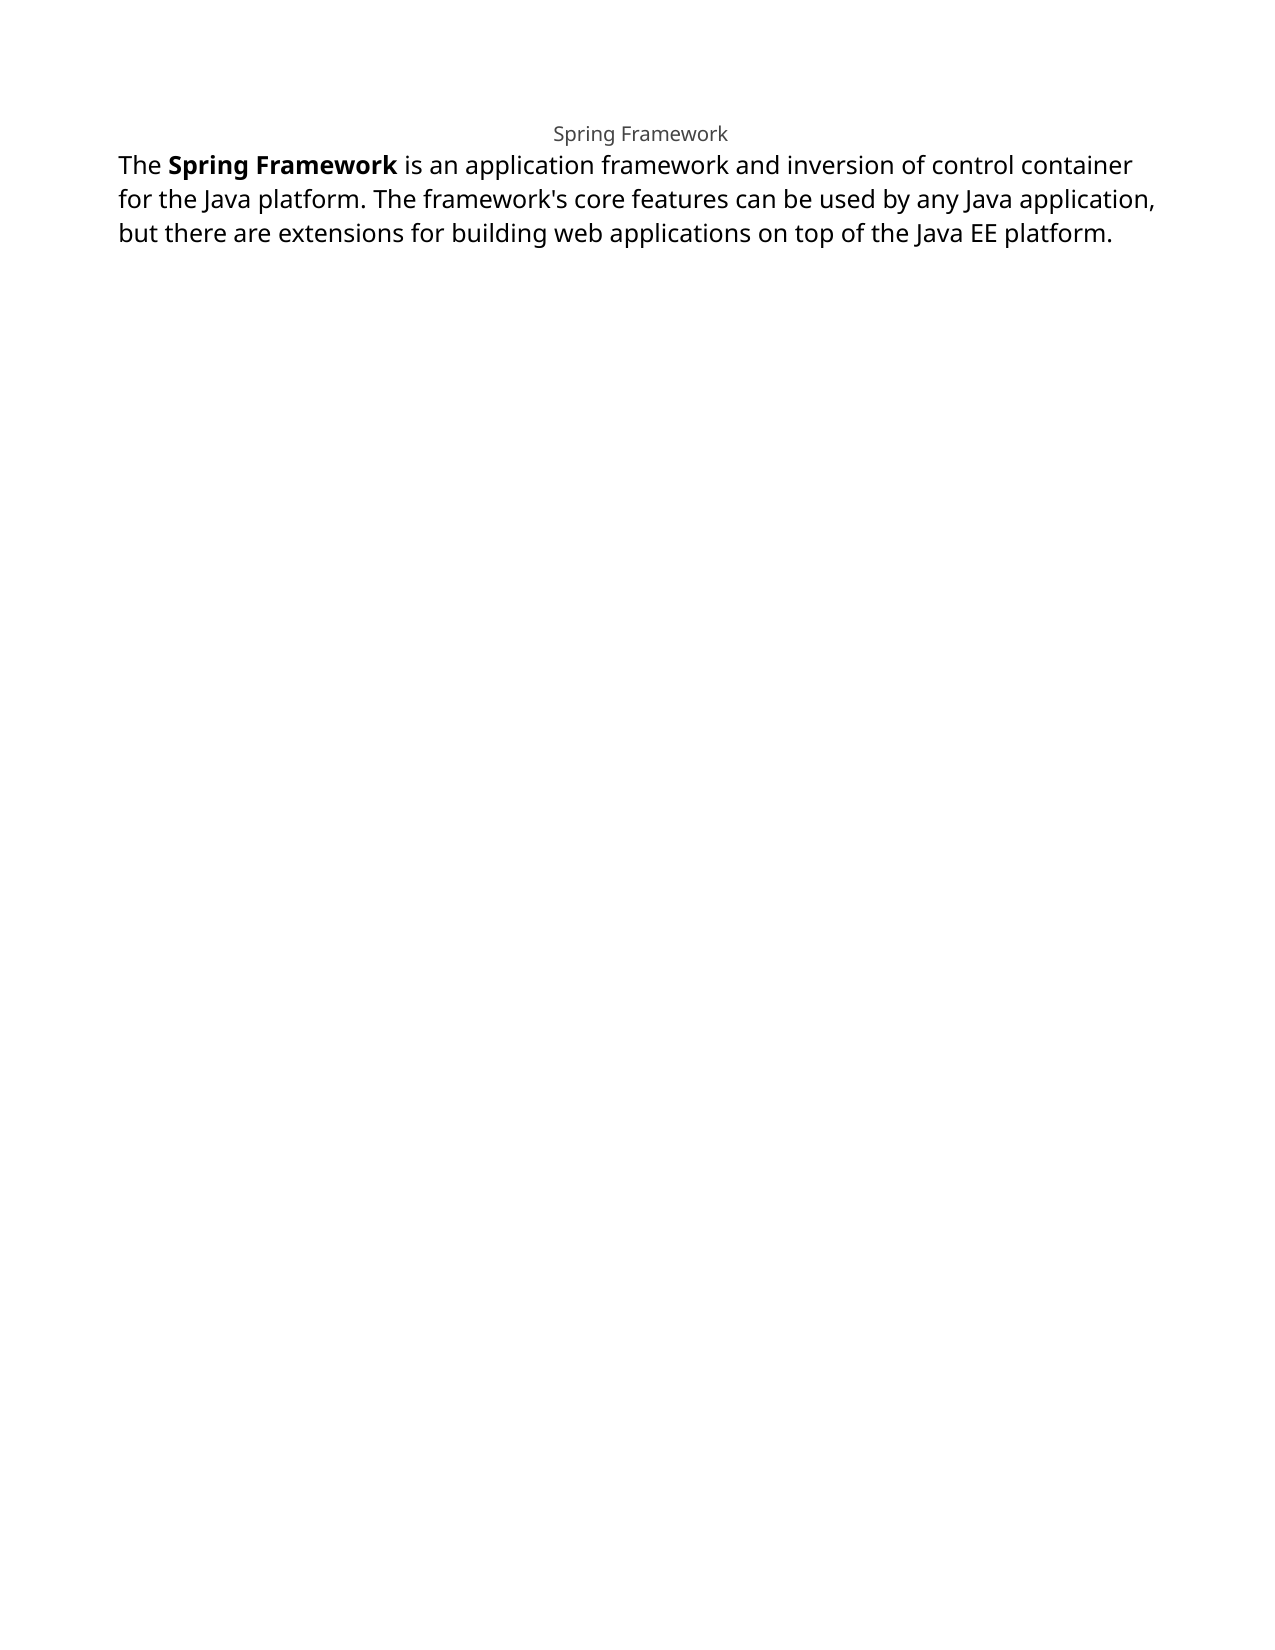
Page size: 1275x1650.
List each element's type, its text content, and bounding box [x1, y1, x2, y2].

text The Spring Framework is an application framework and inversion of control container for the Java platform. The framework's core features can be used by any Java application, but there are extensions for building web applications on top of the Java EE platform. [118, 147, 1157, 249]
text Spring Framework [118, 118, 1157, 147]
